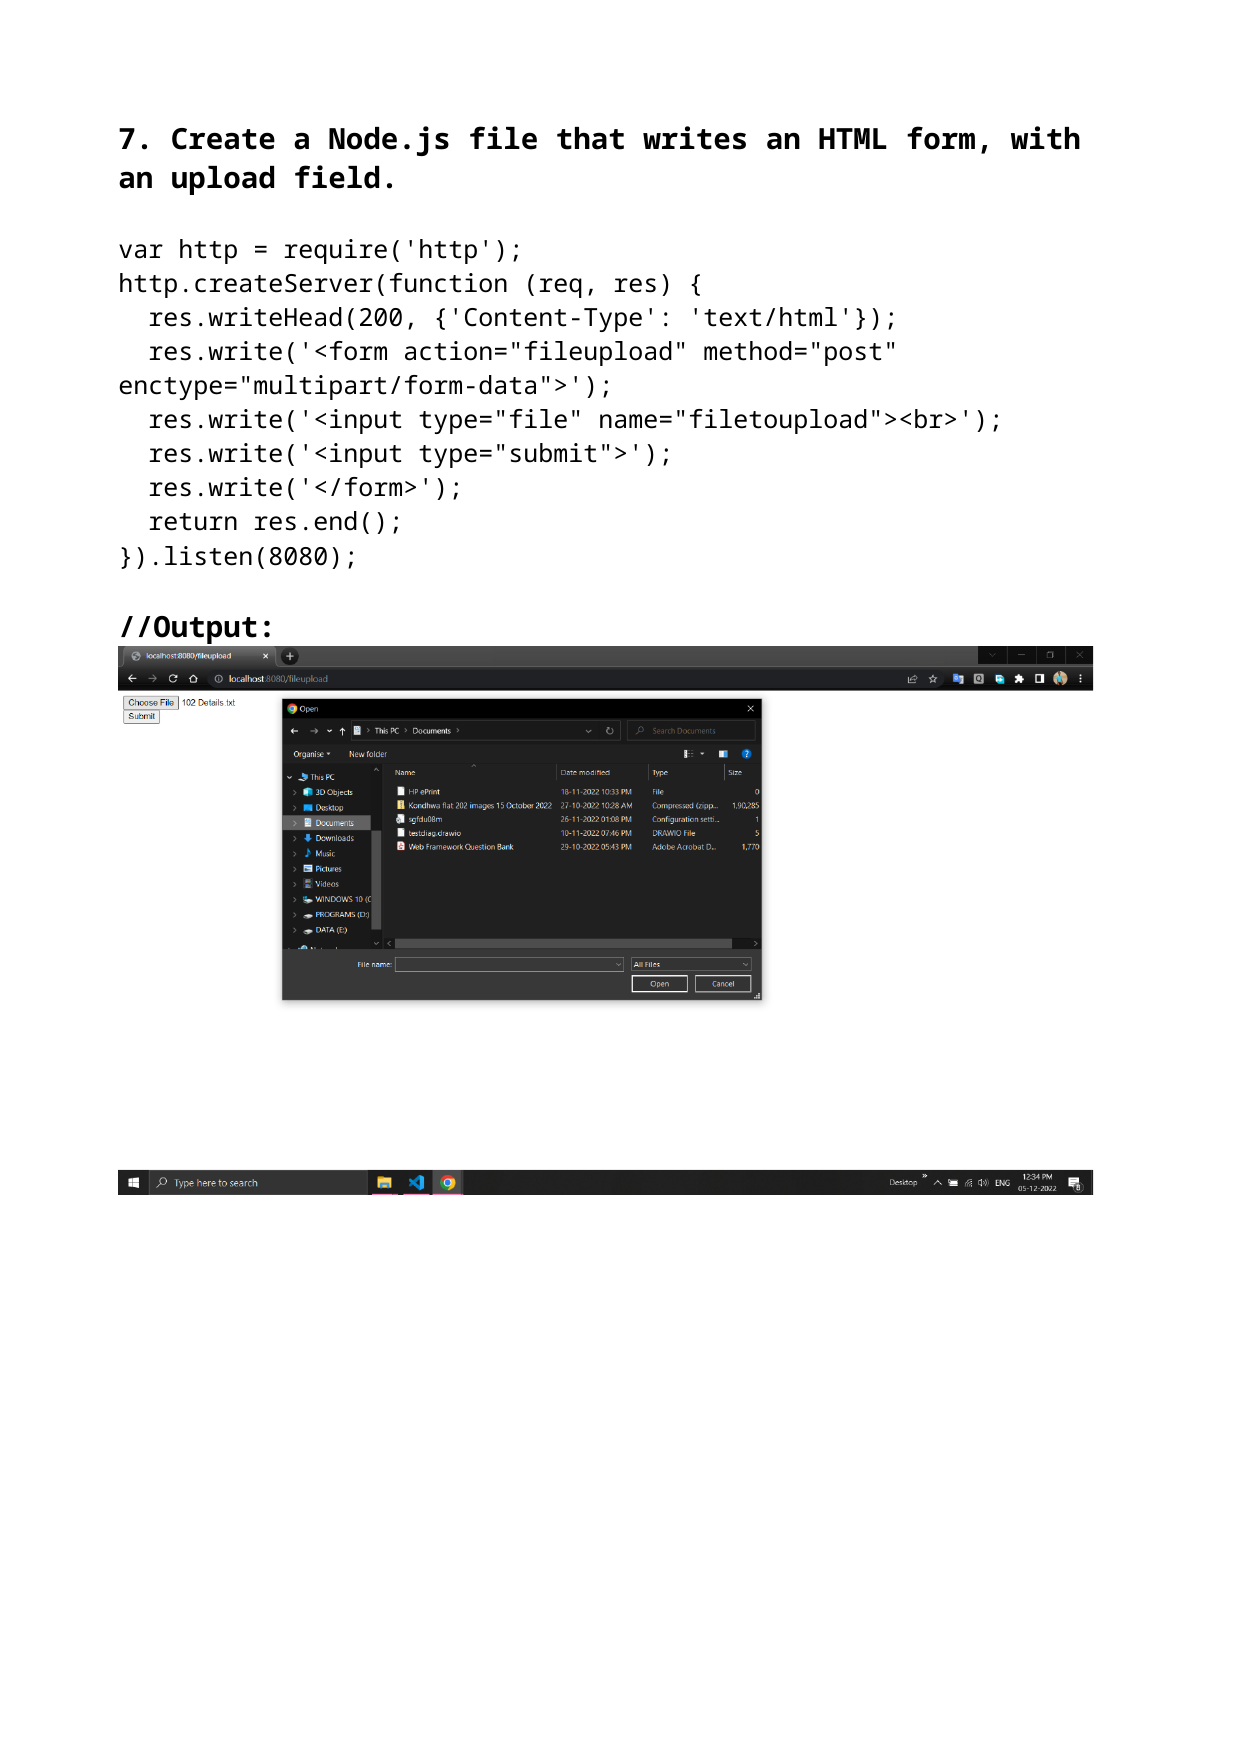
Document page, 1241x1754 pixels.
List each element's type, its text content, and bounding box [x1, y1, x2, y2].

picture [118, 646, 1094, 1195]
text //Output: [118, 606, 1122, 646]
text 7. Create a Node.js file that writes an HTML form, with an upload field. [118, 118, 1122, 197]
text http.createServer(function (req, res) { [118, 266, 1122, 300]
text return res.end(); [118, 504, 1122, 538]
text res.write('<input type="submit">'); [118, 436, 1122, 470]
text res.write('<input type="file" name="filetoupload"><br>'); [118, 402, 1122, 436]
text var http = require('http'); [118, 232, 1122, 266]
text }).listen(8080); [118, 538, 1122, 572]
text res.write('<form action="fileupload" method="post" enctype="multipart/form-data">'); [118, 334, 1122, 402]
text res.writeHead(200, {'Content-Type': 'text/html'}); [118, 300, 1122, 334]
text res.write('</form>'); [118, 470, 1122, 504]
